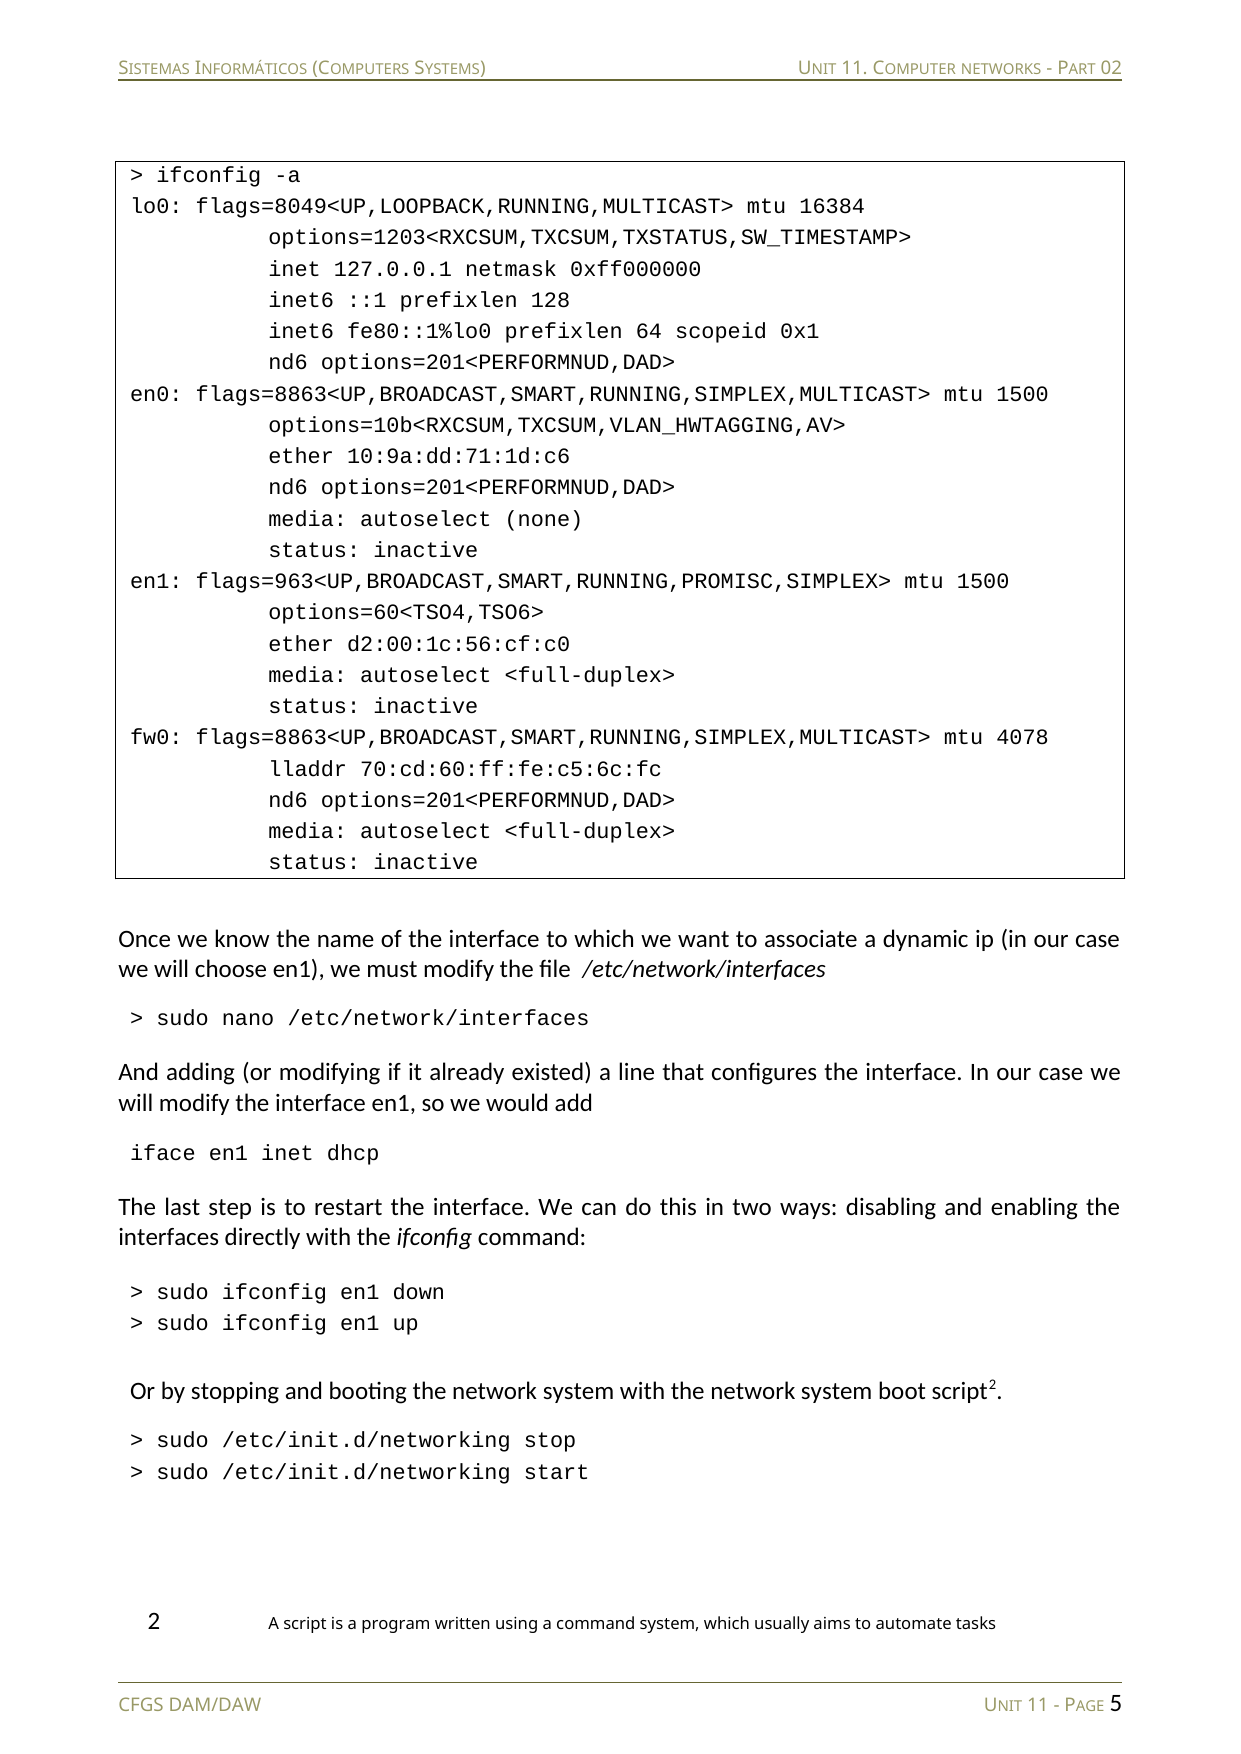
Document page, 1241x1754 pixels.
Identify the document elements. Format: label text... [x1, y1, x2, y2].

text inet6 ::1 prefixlen 128 [116, 286, 1124, 314]
text nd6 options=201<PERFORMNUD,DAD> [116, 786, 1124, 814]
text ether 10:9a:dd:71:1d:c6 [116, 442, 1124, 470]
text fw0: flags=8863<UP,BROADCAST,SMART,RUNNING,SIMPLEX,MULTICAST> mtu 4078 [116, 723, 1124, 751]
text options=60<TSO4,TSO6> [116, 598, 1124, 626]
text iface en1 inet dhcp [118, 1142, 1122, 1167]
text options=1203<RXCSUM,TXCSUM,TXSTATUS,SW_TIMESTAMP> [116, 223, 1124, 251]
text ether d2:00:1c:56:cf:c0 [116, 630, 1124, 658]
text nd6 options=201<PERFORMNUD,DAD> [116, 473, 1124, 501]
text options=10b<RXCSUM,TXCSUM,VLAN_HWTAGGING,AV> [116, 411, 1124, 439]
text en0: flags=8863<UP,BROADCAST,SMART,RUNNING,SIMPLEX,MULTICAST> mtu 1500 [116, 380, 1124, 408]
text media: autoselect <full-duplex> [116, 817, 1124, 845]
text > sudo ifconfig en1 down [118, 1281, 1122, 1306]
text lladdr 70:cd:60:ff:fe:c5:6c:fc [116, 755, 1124, 783]
text > sudo ifconfig en1 up [118, 1312, 1122, 1337]
text en1: flags=963<UP,BROADCAST,SMART,RUNNING,PROMISC,SIMPLEX> mtu 1500 [116, 567, 1124, 595]
text > sudo /etc/init.d/networking stop [118, 1430, 1122, 1454]
text status: inactive [116, 536, 1124, 564]
text Once we know the name of the interface to which we want to associate a dynamic ip (in our case we will choose en1), we must modify the file /etc/network/interfaces [118, 923, 1122, 984]
text The last step is to restart the interface. We can do this in two ways: disabling and enabling the interfaces directly with the ifconfig command: [118, 1191, 1122, 1252]
text > sudo /etc/init.d/networking start [118, 1461, 1122, 1486]
text > sudo nano /etc/network/interfaces [118, 1008, 1122, 1032]
text status: inactive [116, 692, 1124, 720]
text A script is a program written using a command system, which usually aims to automate tasks [147, 1605, 1122, 1636]
text nd6 options=201<PERFORMNUD,DAD> [116, 348, 1124, 376]
text inet 127.0.0.1 netmask 0xff000000 [116, 255, 1124, 283]
text inet6 fe80::1%lo0 prefixlen 64 scopeid 0x1 [116, 317, 1124, 345]
text Or by stopping and booting the network system with the network system boot script. [118, 1375, 1122, 1406]
text media: autoselect (none) [116, 505, 1124, 533]
text media: autoselect <full-duplex> [116, 661, 1124, 689]
text > ifconfig -a [116, 162, 1124, 189]
text And adding (or modifying if it already existed) a line that configures the interface. In our case we will modify the interface en1, so we would add [118, 1057, 1122, 1118]
text status: inactive [116, 848, 1124, 878]
text lo0: flags=8049<UP,LOOPBACK,RUNNING,MULTICAST> mtu 16384 [116, 192, 1124, 220]
